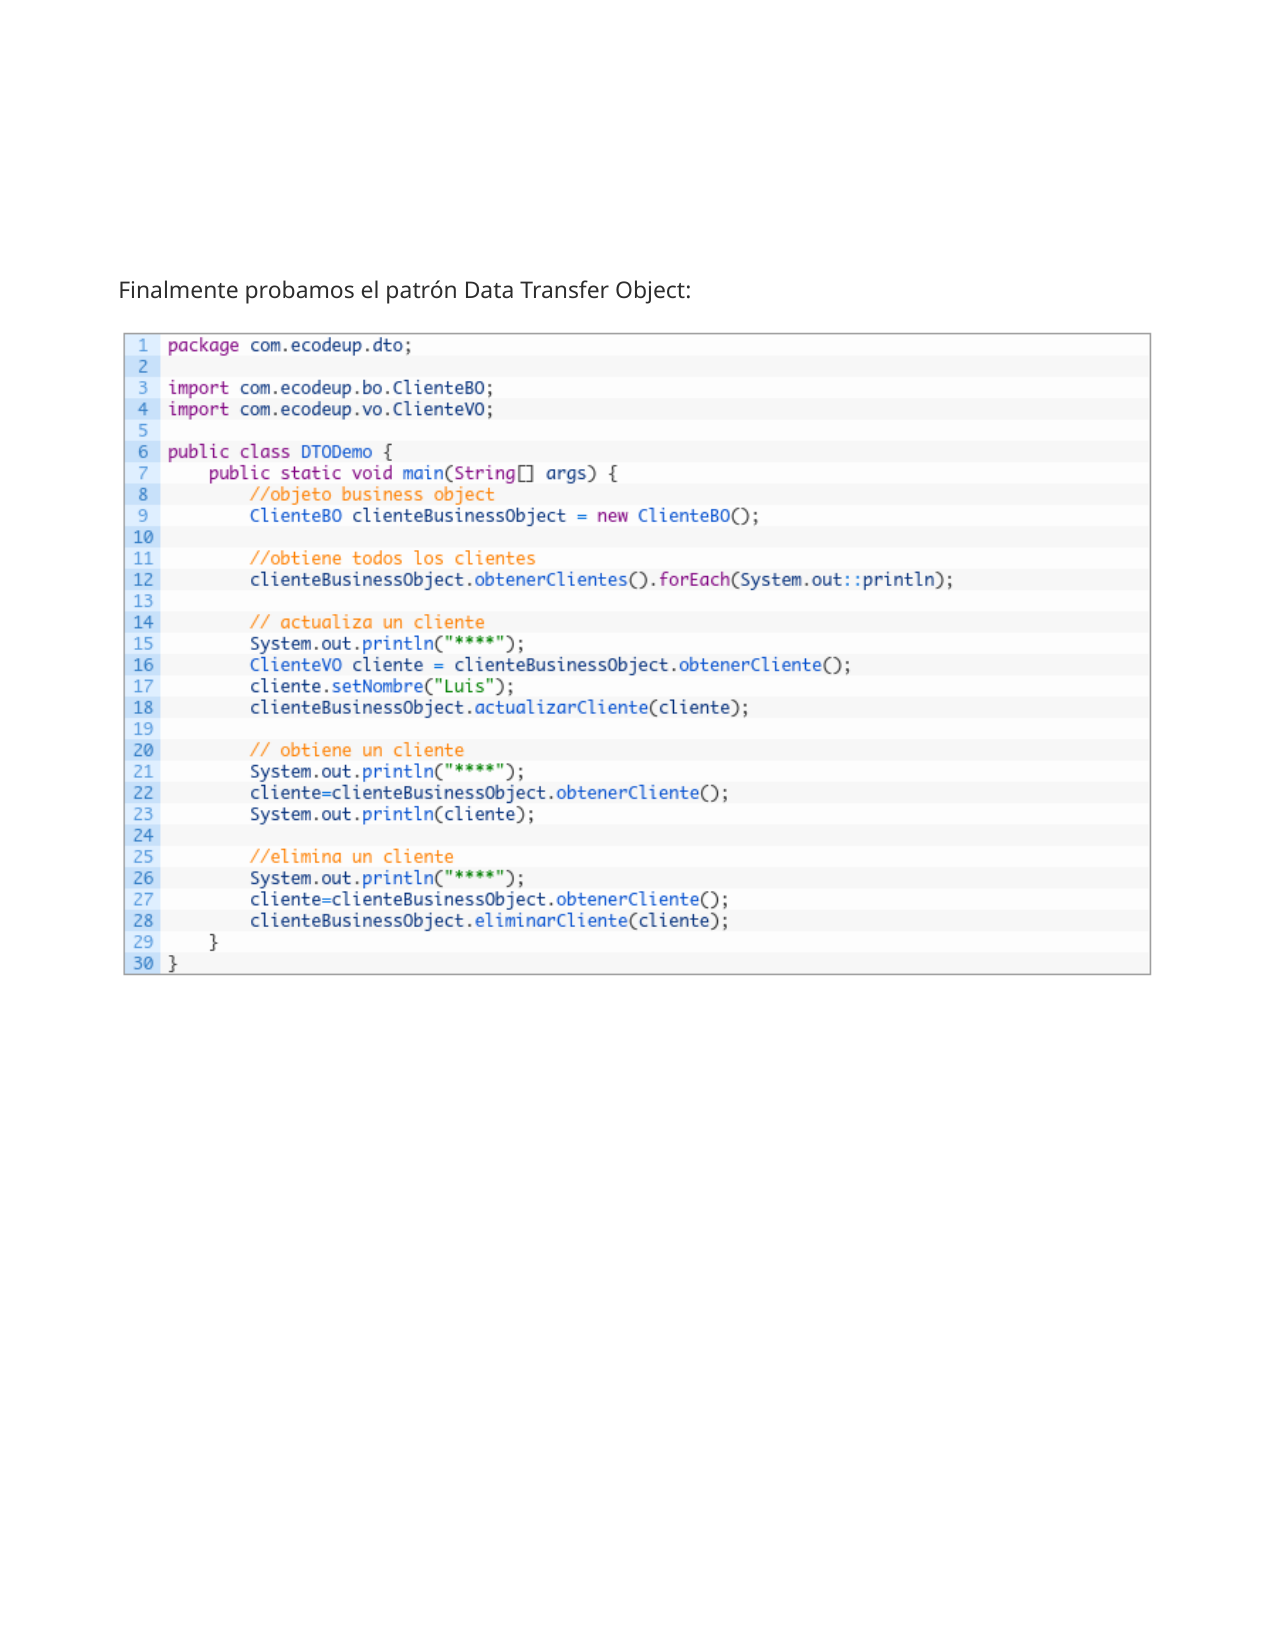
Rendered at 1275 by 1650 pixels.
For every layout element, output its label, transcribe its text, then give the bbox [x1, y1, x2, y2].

picture [118, 326, 1157, 981]
text Finalmente probamos el patrón Data Transfer Object: [118, 274, 1157, 306]
